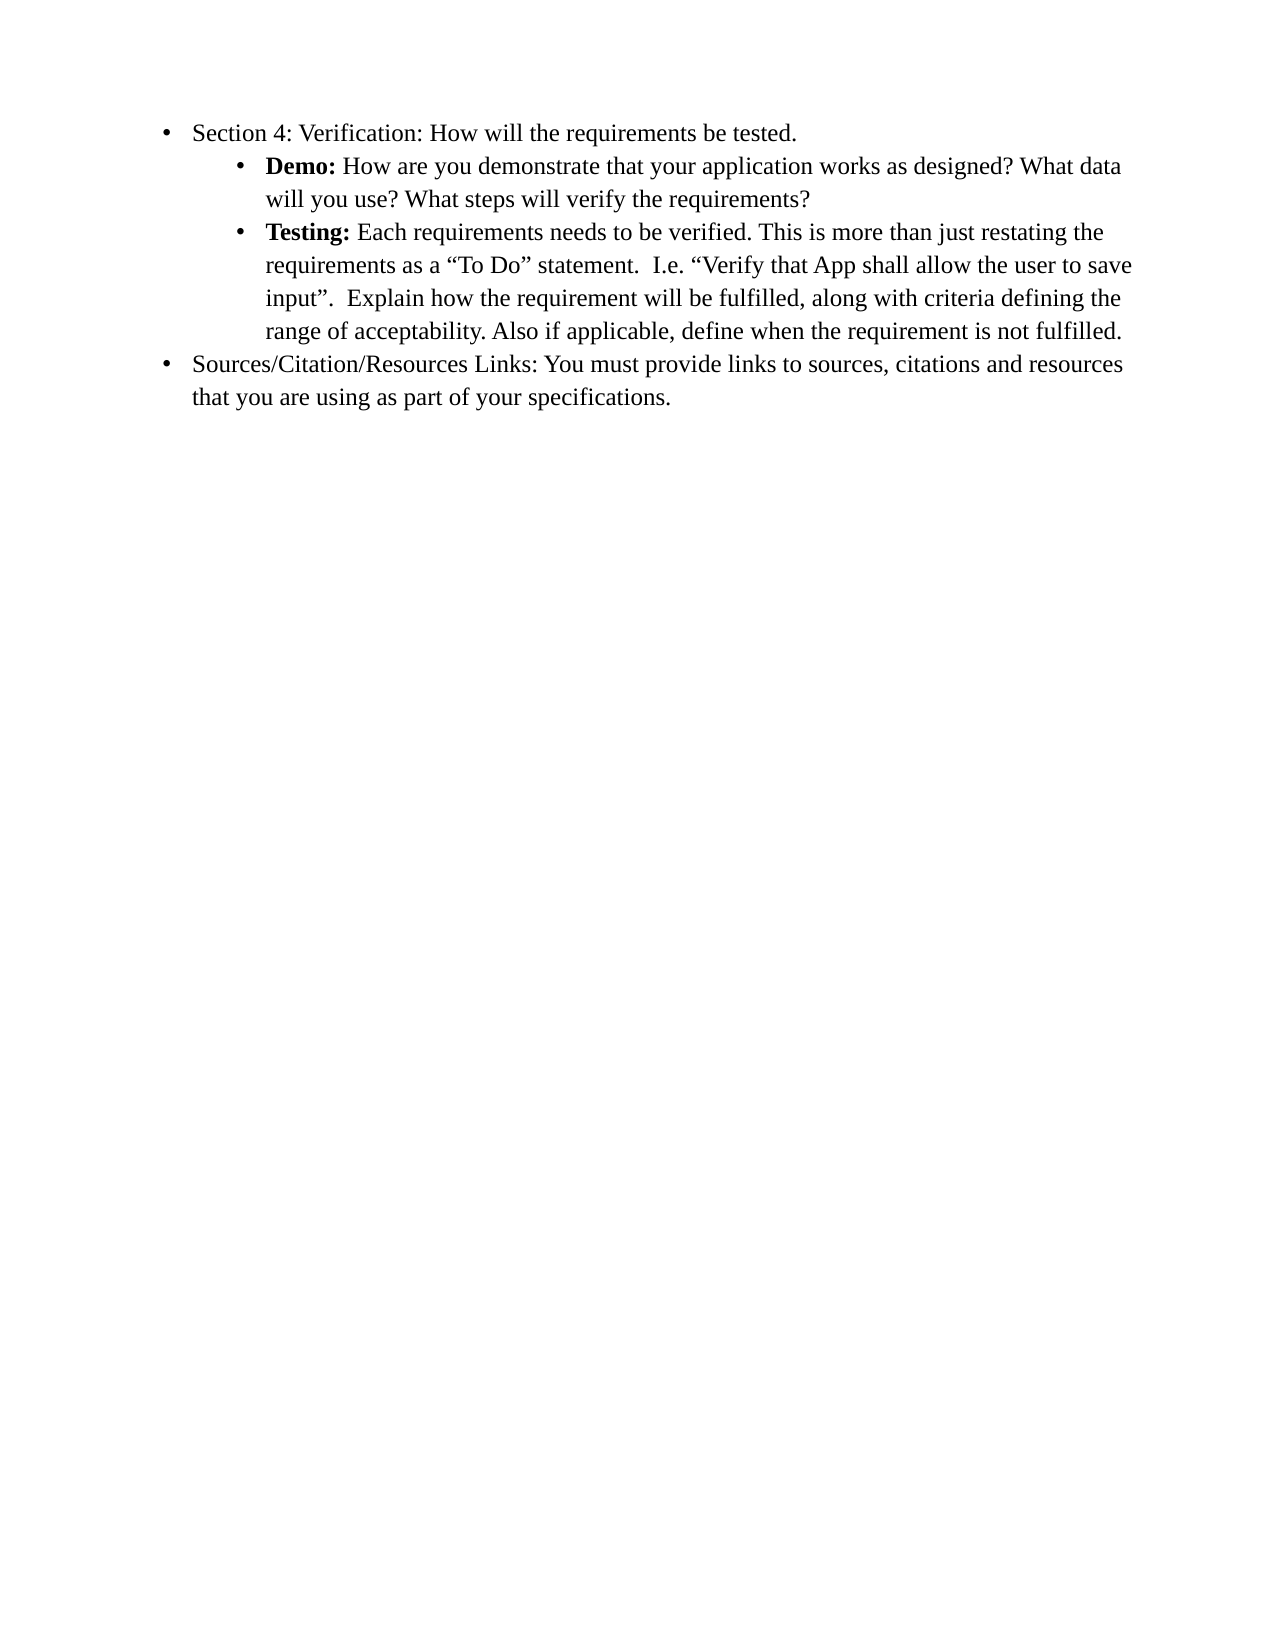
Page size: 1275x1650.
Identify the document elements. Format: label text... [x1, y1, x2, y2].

list Testing: Each requirements needs to be verified. This is more than just restating the requirements as a “To Do” statement. I.e. “Verify that App shall allow the user to save input”. Explain how the requirement will be fulfilled, along with criteria defining the range of acceptability. Also if applicable, define when the requirement is not fulfilled. [236, 217, 1157, 345]
list Section 4: Verification: How will the requirements be tested. [162, 118, 1157, 147]
list Sources/Citation/Resources Links: You must provide links to sources, citations and resources that you are using as part of your specifications. [162, 349, 1157, 411]
list Demo: How are you demonstrate that your application works as designed? What data will you use? What steps will verify the requirements? [236, 151, 1157, 213]
